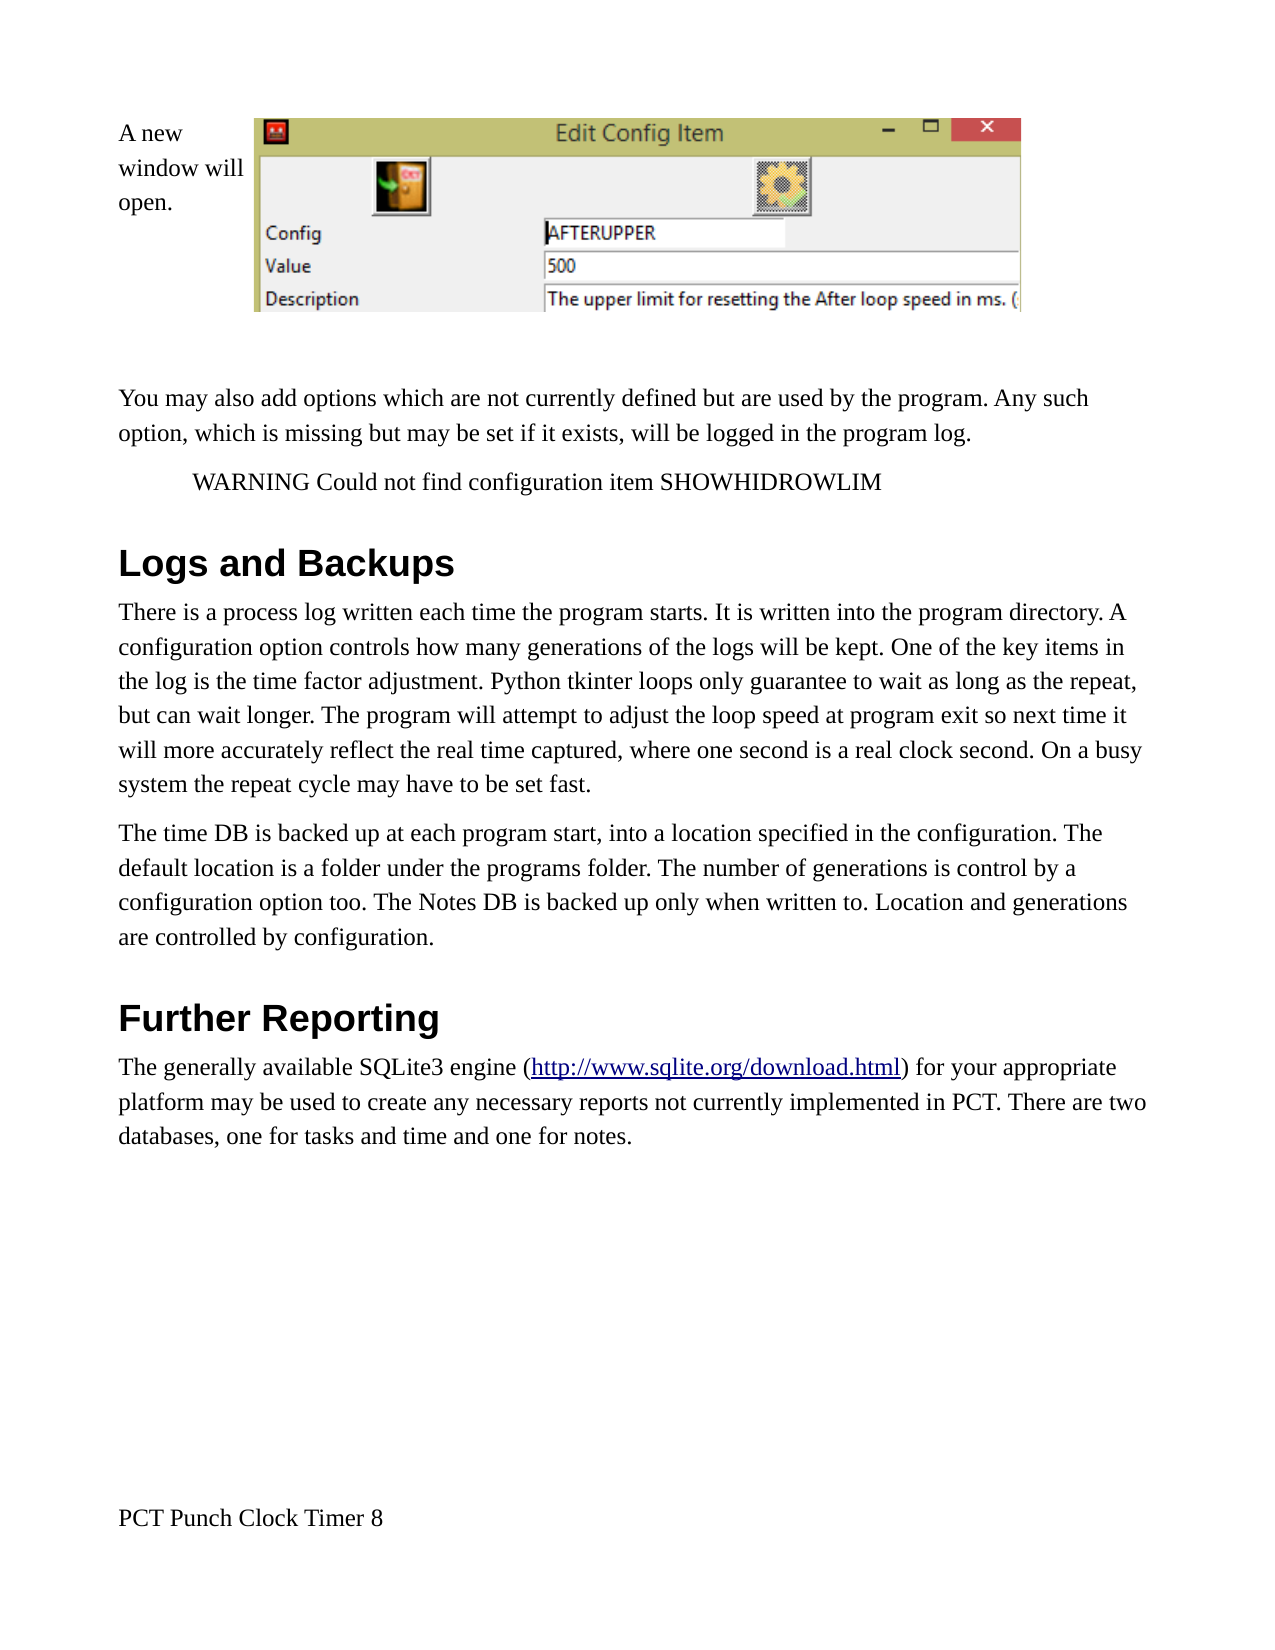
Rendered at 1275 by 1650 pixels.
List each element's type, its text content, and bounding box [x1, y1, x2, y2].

text A new window will open. [118, 118, 253, 216]
text The time DB is backed up at each program start, into a location specified in the configuration. The default location is a folder under the programs folder. The number of generations is control by a configuration option too. The Notes DB is backed up only when written to. Location and generations are controlled by configuration. [118, 818, 1157, 951]
picture [253, 118, 1022, 312]
text [1022, 118, 1157, 216]
text You may also add options which are not currently defined but are used by the program. Any such option, which is missing but may be set if it exists, will be logged in the program log. [118, 383, 1157, 447]
subtitle Logs and Backups [118, 541, 1157, 584]
subtitle Further Reporting [118, 996, 1157, 1040]
text The generally available SQLite3 engine (http://www.sqlite.org/download.html) for your appropriate platform may be used to create any necessary reports not currently implemented in PCT. There are two databases, one for tasks and time and one for notes. [118, 1052, 1157, 1150]
text WARNING Could not find configuration item SHOWHIDROWLIM [192, 467, 1157, 496]
text There is a process log written each time the program starts. It is written into the program directory. A configuration option controls how many generations of the logs will be kept. One of the key items in the log is the time factor adjustment. Python tkinter loops only guarantee to wait as long as the repeat, but can wait longer. The program will attempt to adjust the loop speed at program exit so next time it will more accurately reflect the real time captured, where one second is a real clock second. On a busy system the repeat cycle may have to be set fast. [118, 597, 1157, 798]
